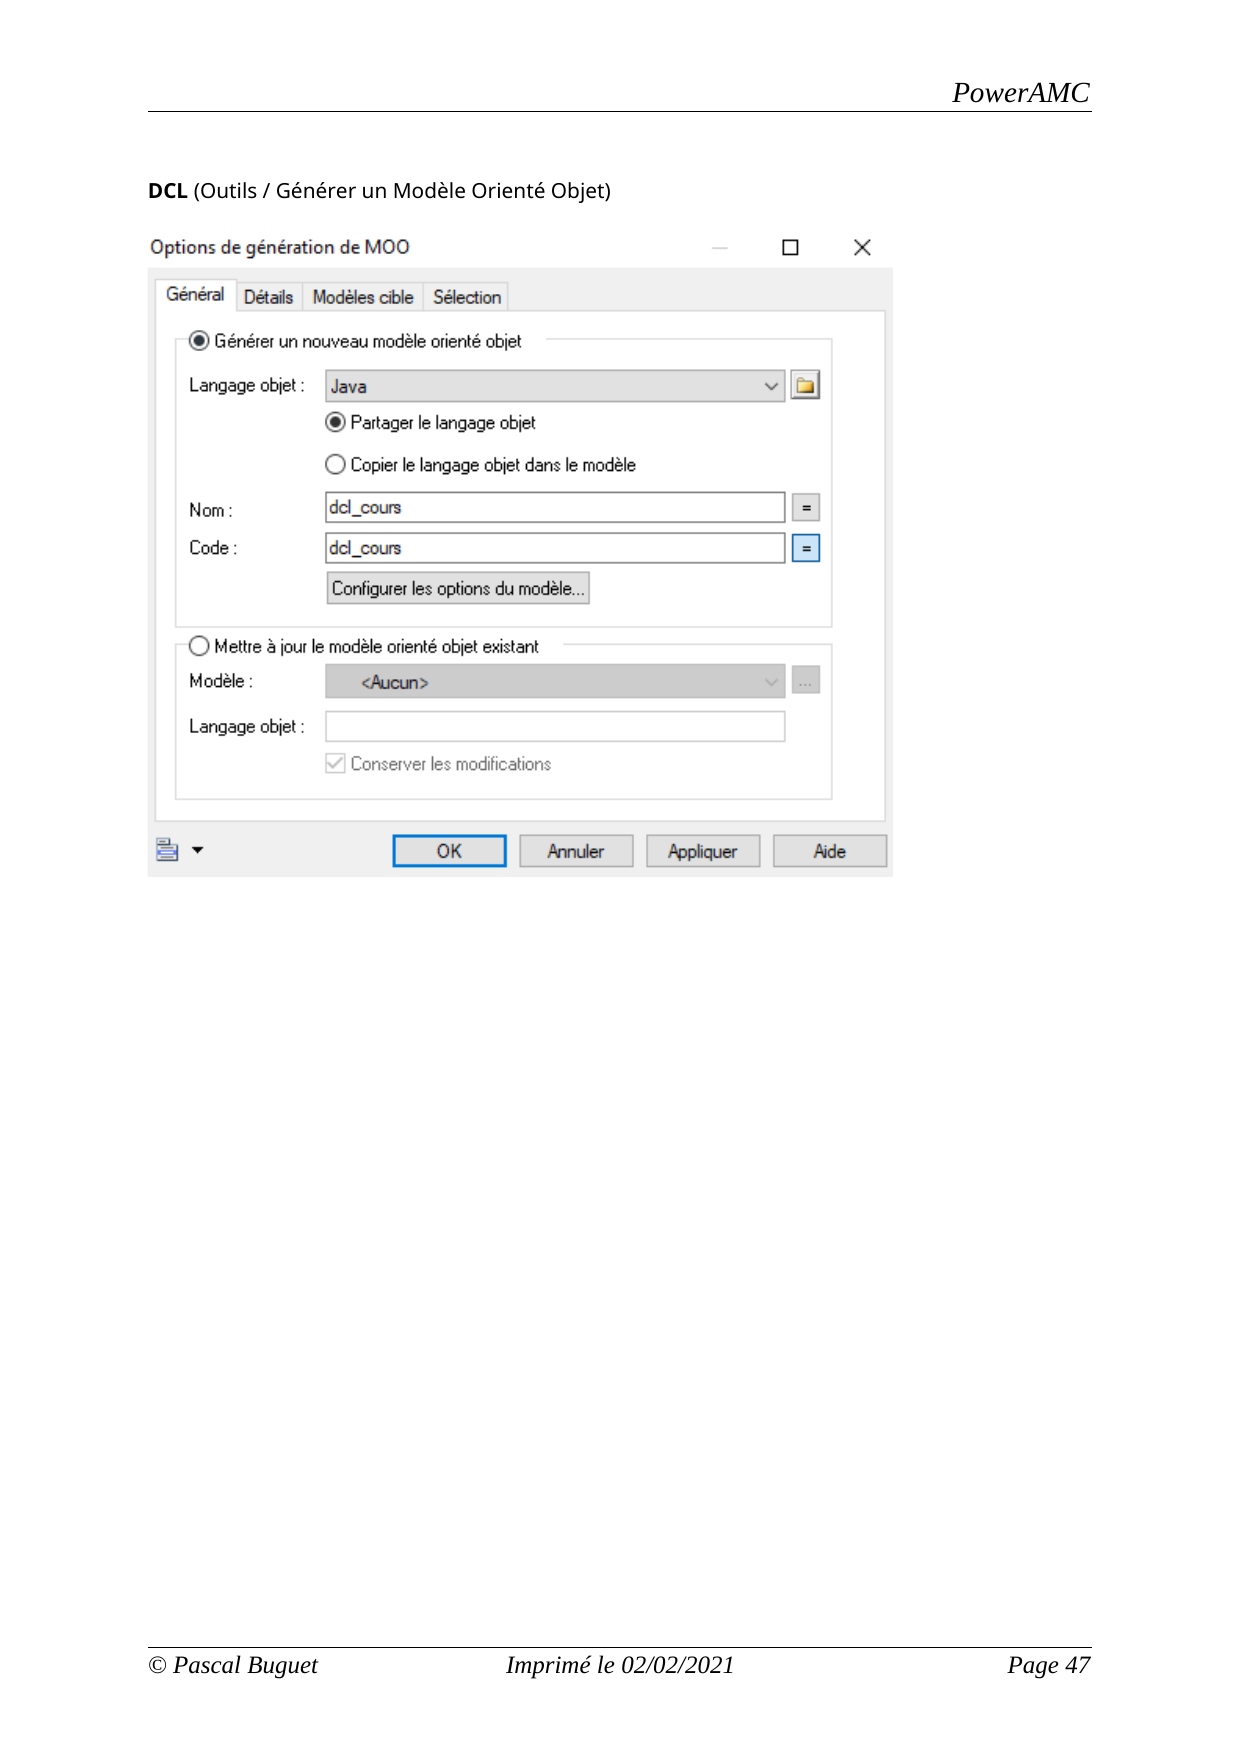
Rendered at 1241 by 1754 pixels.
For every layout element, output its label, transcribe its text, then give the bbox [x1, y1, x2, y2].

picture [147, 233, 893, 877]
text DCL (Outils / Générer un Modèle Orienté Objet) [148, 176, 1092, 204]
